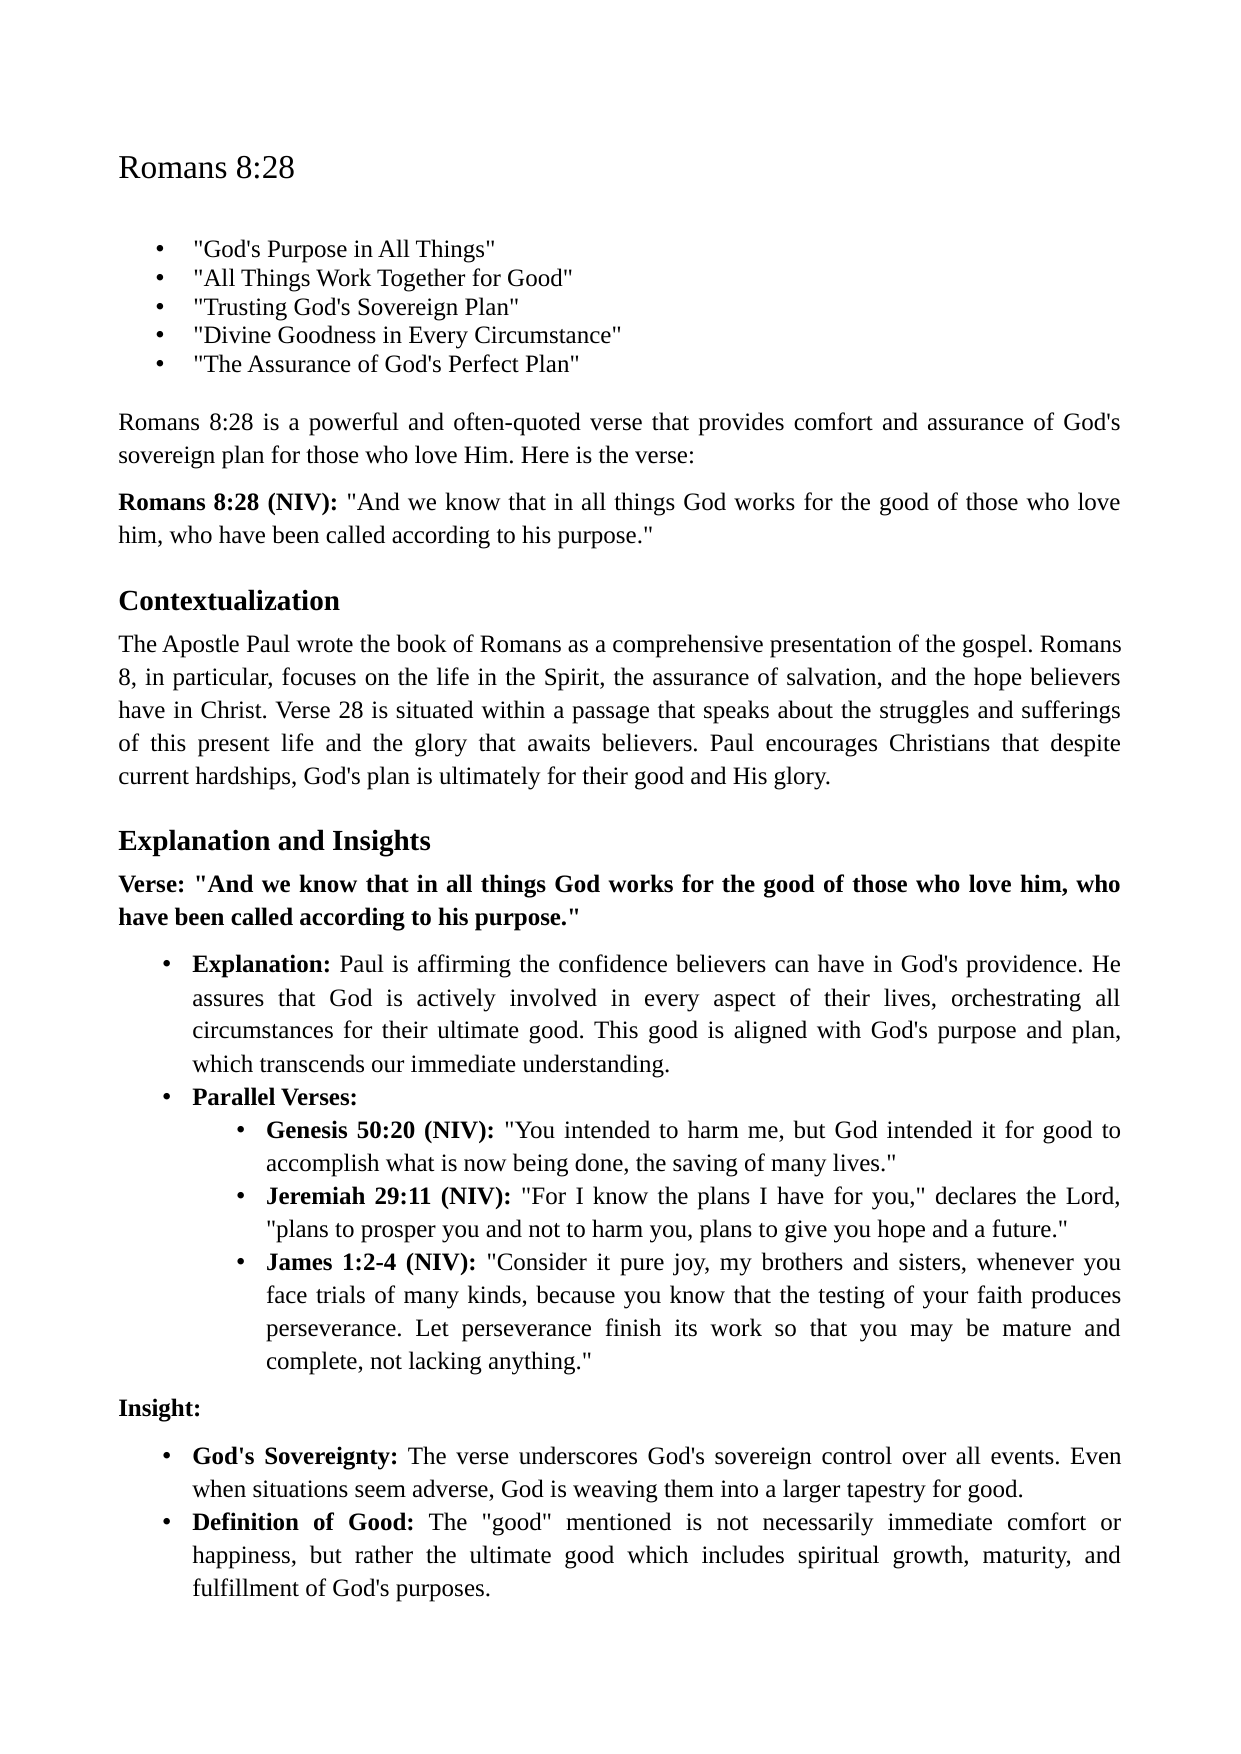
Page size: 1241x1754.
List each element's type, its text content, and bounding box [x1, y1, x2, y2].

subtitle Contextualization [118, 583, 1122, 616]
list Explanation: Paul is affirming the confidence believers can have in God's providence. He assures that God is actively involved in every aspect of their lives, orchestrating all circumstances for their ultimate good. This good is aligned with God's purpose and plan, which transcends our immediate understanding. [162, 949, 1122, 1077]
text Romans 8:28 (NIV): "And we know that in all things God works for the good of those who love him, who have been called according to his purpose." [118, 487, 1122, 549]
list Parallel Verses: [162, 1082, 1122, 1110]
text Insight: [118, 1393, 1122, 1422]
list James 1:2-4 (NIV): "Consider it pure joy, my brothers and sisters, whenever you face trials of many kinds, because you know that the testing of your faith produces perseverance. Let perseverance finish its work so that you may be mature and complete, not lacking anything." [236, 1247, 1122, 1374]
text Verse: "And we know that in all things God works for the good of those who love him, who have been called according to his purpose." [118, 869, 1122, 931]
list Definition of Good: The "good" mentioned is not necessarily immediate comfort or happiness, but rather the ultimate good which includes spiritual growth, maturity, and fulfillment of God's purposes. [162, 1507, 1122, 1602]
list "Trusting God's Sovereign Plan" [156, 292, 1122, 321]
text Romans 8:28 is a powerful and often-quoted verse that provides comfort and assurance of God's sovereign plan for those who love Him. Here is the verse: [118, 407, 1122, 468]
list Jeremiah 29:11 (NIV): "For I know the plans I have for you," declares the Lord, "plans to prosper you and not to harm you, plans to give you hope and a future." [236, 1181, 1122, 1242]
text Romans 8:28 [118, 147, 1122, 185]
list "God's Purpose in All Things" [156, 234, 1122, 263]
list God's Sovereignty: The verse underscores God's sovereign control over all events. Even when situations seem adverse, God is weaving them into a larger tapestry for good. [162, 1441, 1122, 1503]
list "The Assurance of God's Perfect Plan" [156, 349, 1122, 378]
list Genesis 50:20 (NIV): "You intended to harm me, but God intended it for good to accomplish what is now being done, the saving of many lives." [236, 1115, 1122, 1176]
text The Apostle Paul wrote the book of Romans as a comprehensive presentation of the gospel. Romans 8, in particular, focuses on the life in the Spirit, the assurance of salvation, and the hope believers have in Christ. Verse 28 is situated within a passage that speaks about the struggles and sufferings of this present life and the glory that awaits believers. Paul encourages Christians that despite current hardships, God's plan is ultimately for their good and His glory. [118, 629, 1122, 789]
subtitle Explanation and Insights [118, 823, 1122, 856]
list "All Things Work Together for Good" [156, 263, 1122, 292]
list "Divine Goodness in Every Circumstance" [156, 321, 1122, 349]
